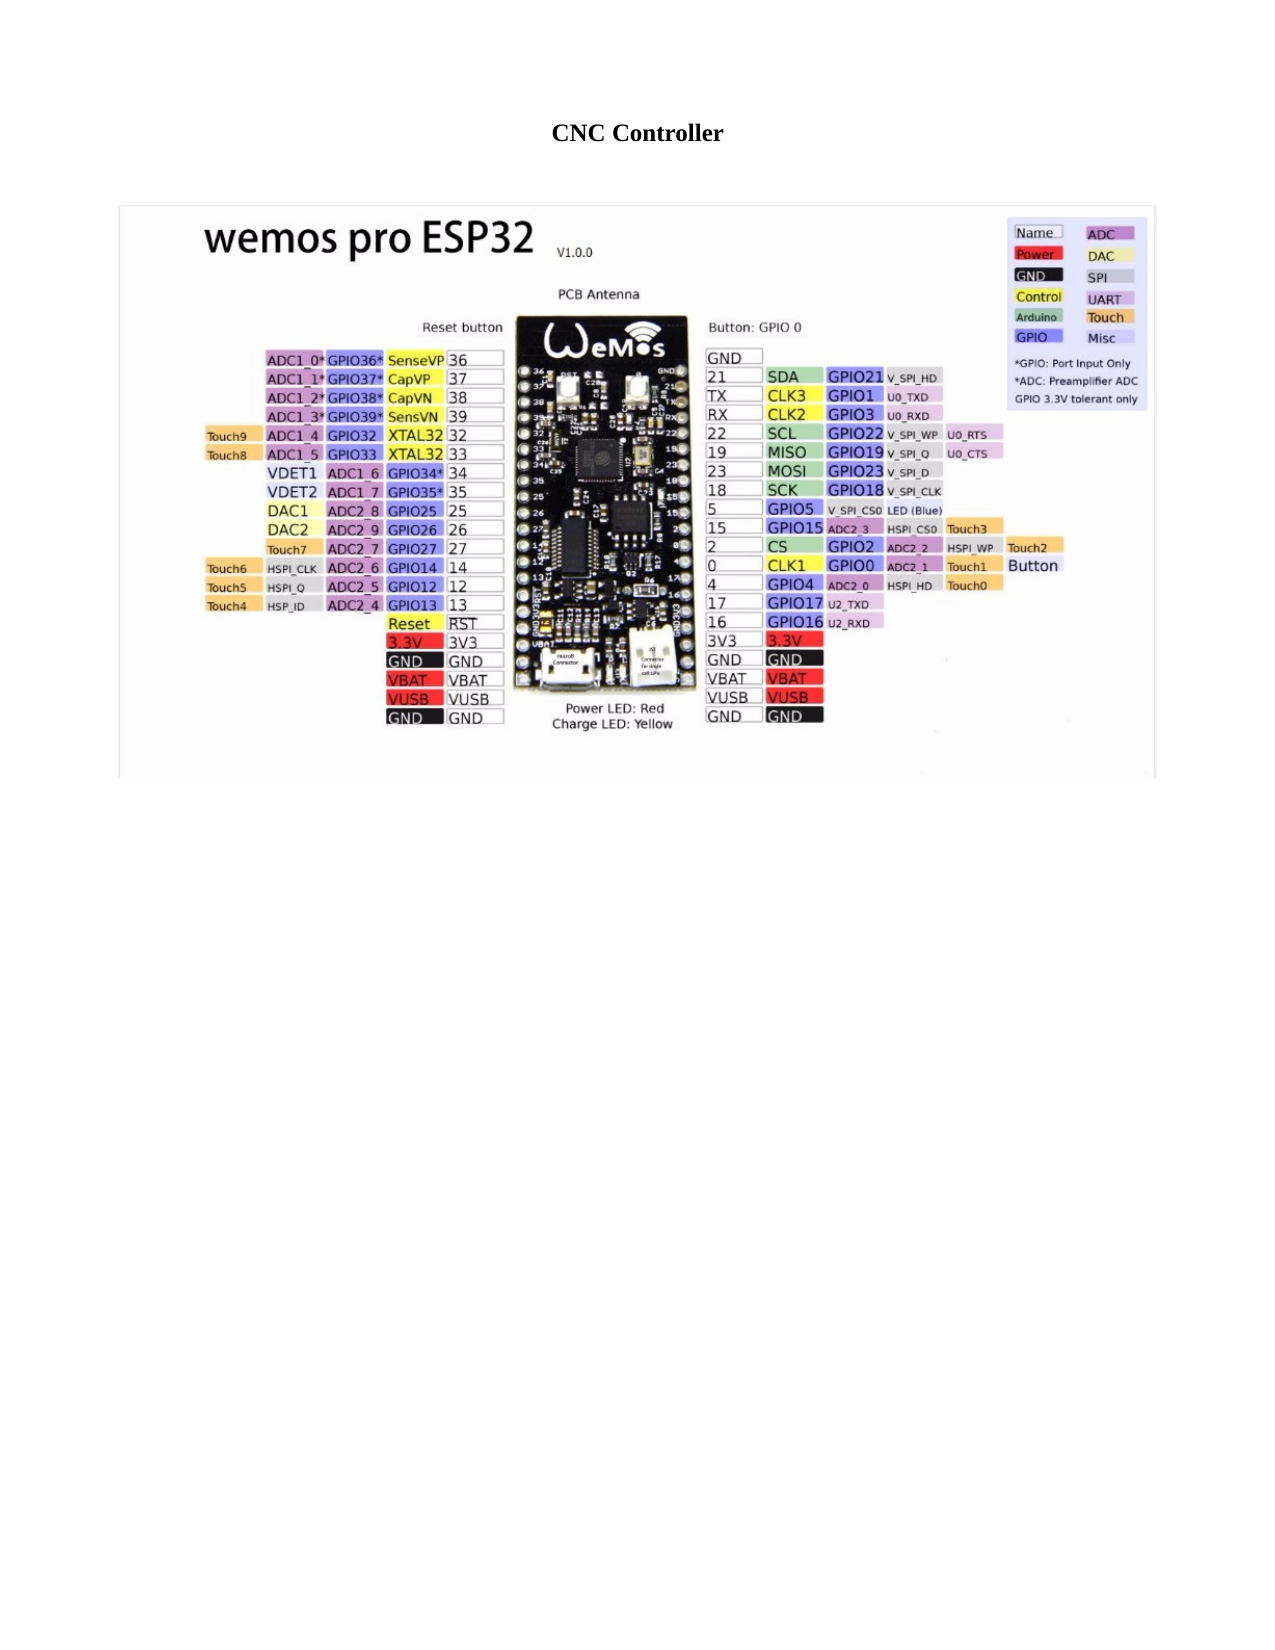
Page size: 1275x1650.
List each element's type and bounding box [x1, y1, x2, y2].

picture [118, 205, 1157, 779]
